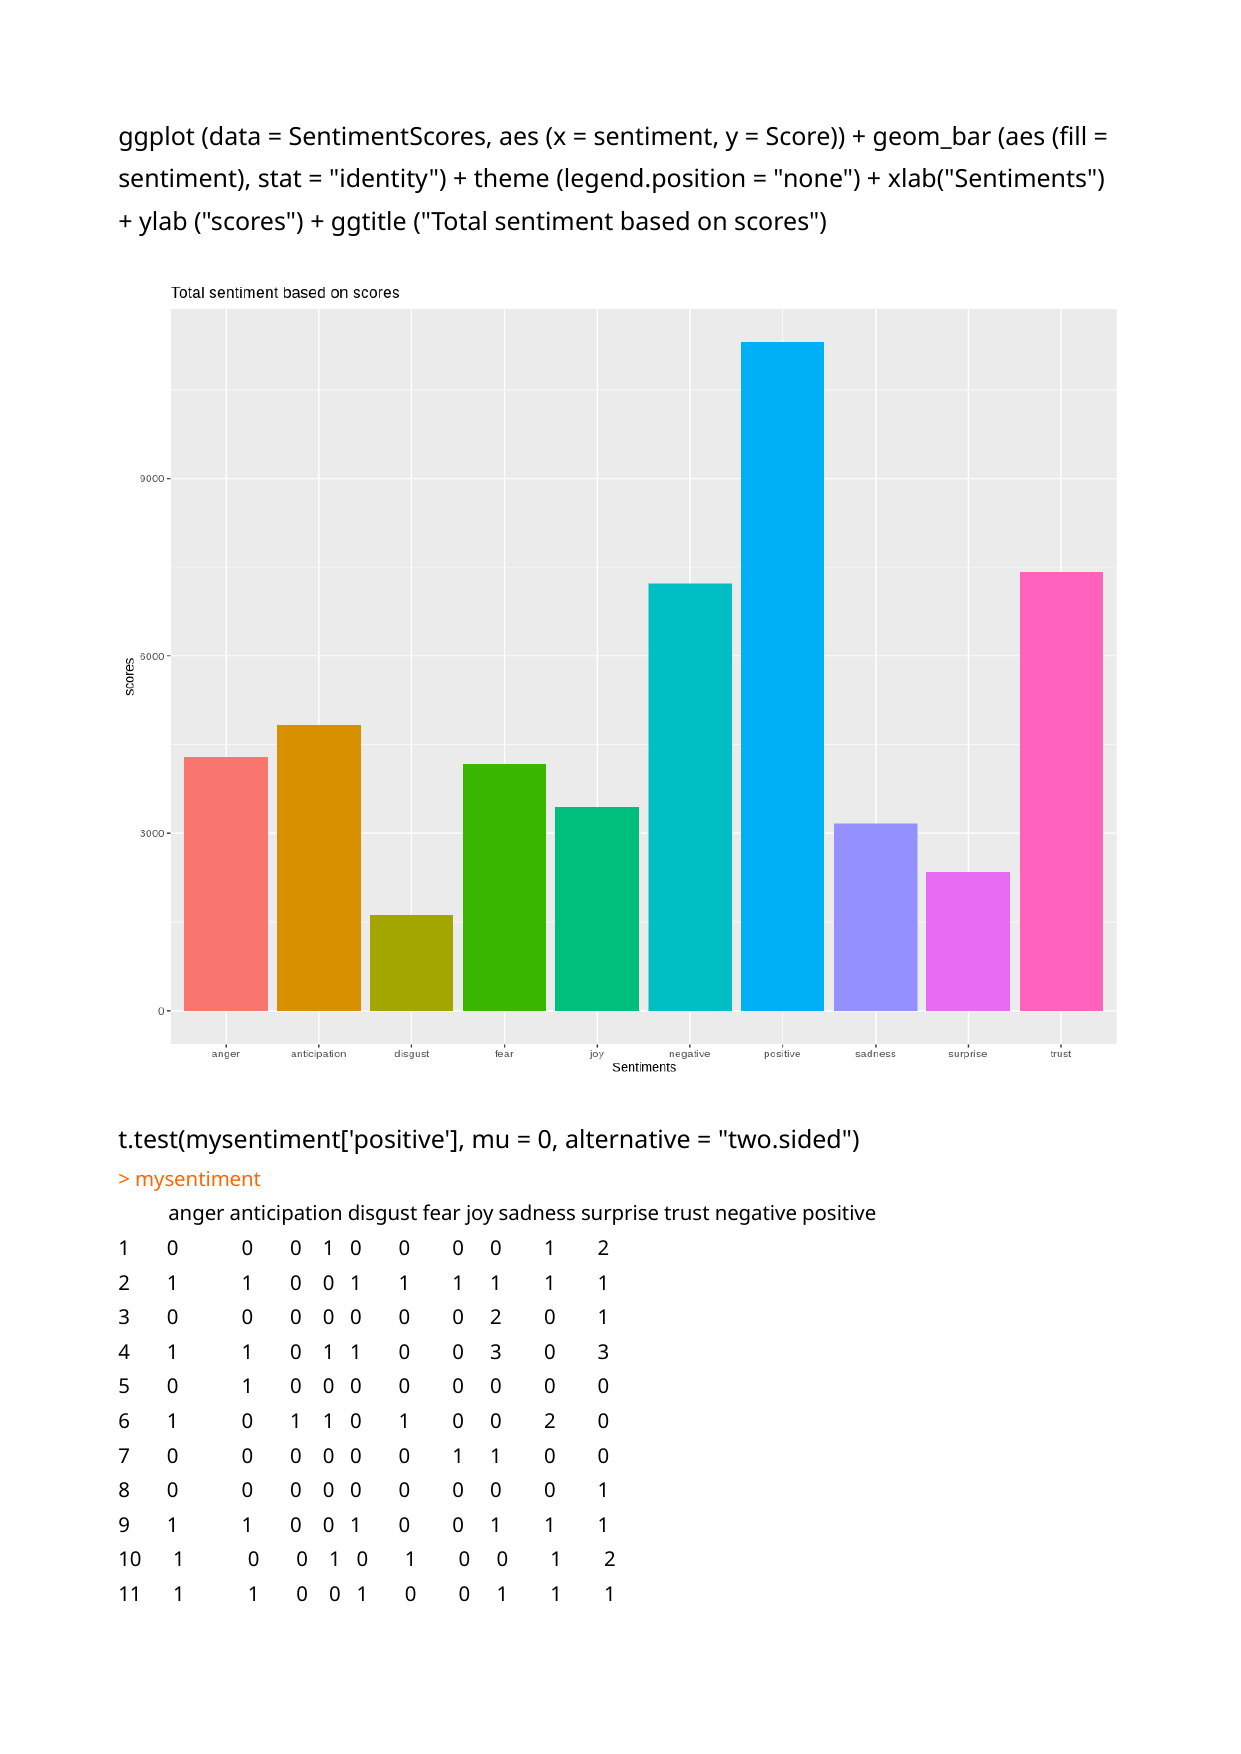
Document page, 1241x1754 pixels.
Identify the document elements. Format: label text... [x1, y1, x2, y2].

text 11 1 1 0 0 1 0 0 1 1 1 [118, 1579, 1122, 1607]
text 4 1 1 0 1 1 0 0 3 0 3 [118, 1337, 1122, 1365]
text 8 0 0 0 0 0 0 0 0 0 1 [118, 1476, 1122, 1503]
text anger anticipation disgust fear joy sadness surprise trust negative positive [118, 1199, 1122, 1227]
text ggplot (data = SentimentScores, aes (x = sentiment, y = Score)) + geom_bar (aes (fill = sentiment), stat = "identity") + theme (legend.position = "none") + xlab("Sentiments") + ylab ("scores") + ggtitle ("Total sentiment based on scores") [118, 118, 1122, 237]
text t.test(mysentiment['positive'], mu = 0, alternative = "two.sided") [118, 1122, 1122, 1156]
text 5 0 1 0 0 0 0 0 0 0 0 [118, 1372, 1122, 1400]
text 2 1 1 0 0 1 1 1 1 1 1 [118, 1268, 1122, 1296]
text 3 0 0 0 0 0 0 0 2 0 1 [118, 1303, 1122, 1331]
text 10 1 0 0 1 0 1 0 0 1 2 [118, 1545, 1122, 1573]
text 1 0 0 0 1 0 0 0 0 1 2 [118, 1234, 1122, 1261]
picture [118, 281, 1123, 1080]
text 6 1 0 1 1 0 1 0 0 2 0 [118, 1407, 1122, 1434]
text > mysentiment [118, 1164, 1122, 1192]
text 9 1 1 0 0 1 0 0 1 1 1 [118, 1510, 1122, 1538]
text 7 0 0 0 0 0 0 1 1 0 0 [118, 1441, 1122, 1469]
